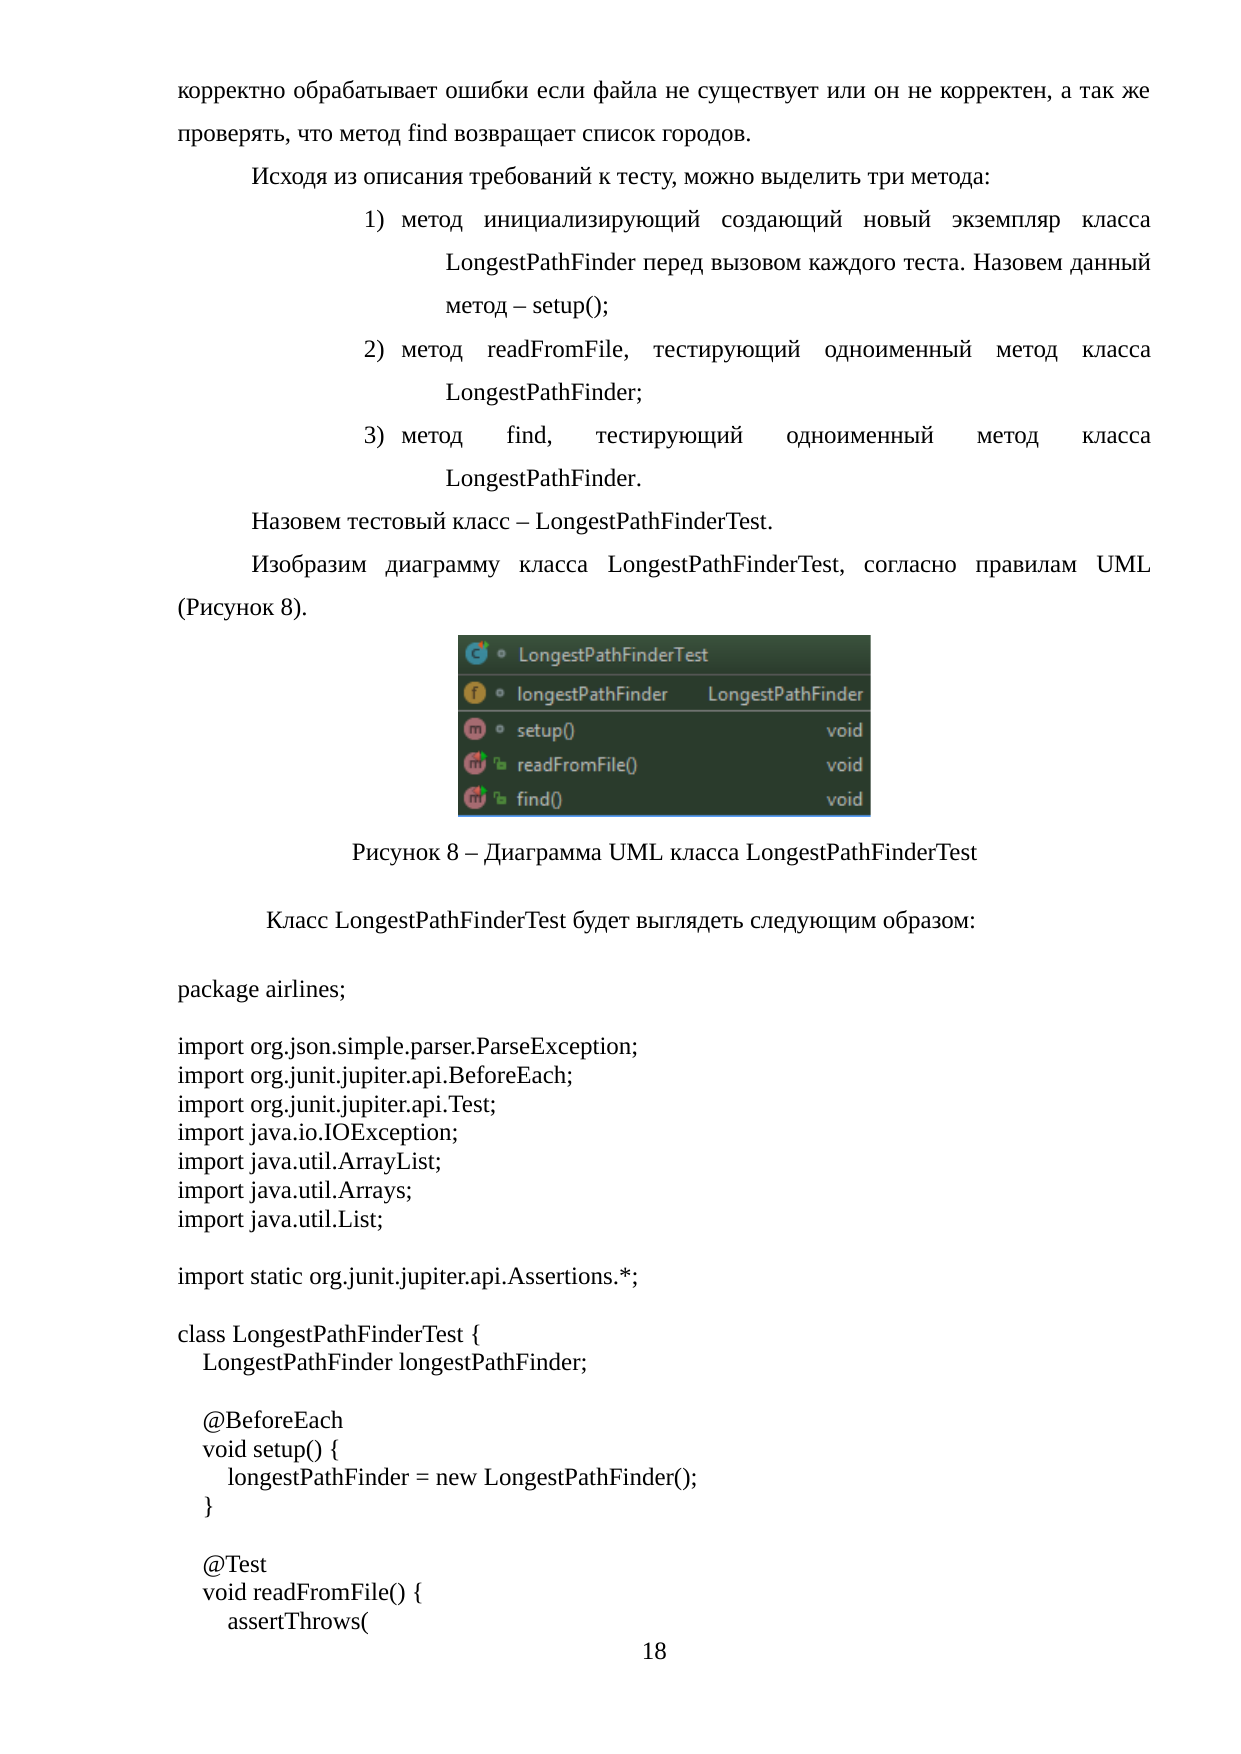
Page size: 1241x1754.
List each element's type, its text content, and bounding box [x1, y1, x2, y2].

text корректно обрабатывает ошибки если файла не существует или он не корректен, а так же проверять, что метод find возвращает список городов. [177, 75, 1152, 147]
list метод readFromFile, тестирующий одноименный метод класса LongestPathFinder; [363, 334, 1152, 406]
text Назовем тестовый класс – LongestPathFinderTest. [177, 506, 1152, 535]
text Рисунок 8 – Диаграмма UML класса LongestPathFinderTest [177, 837, 1152, 866]
text package airlines; import org.json.simple.parser.ParseException; import org.junit.jupiter.api.BeforeEach; import org.junit.jupiter.api.Test; import java.io.IOException; import java.util.ArrayList; import java.util.Arrays; import java.util.List; import static org.junit.jupiter.api.Assertions.*; class LongestPathFinderTest { LongestPathFinder longestPathFinder; @BeforeEach void setup() { longestPathFinder = new LongestPathFinder(); } @Test void readFromFile() { assertThrows( [177, 974, 1152, 1635]
text Исходя из описания требований к тесту, можно выделить три метода: [177, 161, 1152, 190]
text Изобразим диаграмму класса LongestPathFinderTest, согласно правилам UML (Рисунок 8). [177, 549, 1152, 621]
list метод find, тестирующий одноименный метод класса LongestPathFinder. [363, 420, 1152, 492]
list метод инициализирующий создающий новый экземпляр класса LongestPathFinder перед вызовом каждого теста. Назовем данный метод – setup(); [363, 204, 1152, 319]
text Класс LongestPathFinderTest будет выглядеть следующим образом: [177, 906, 1152, 934]
